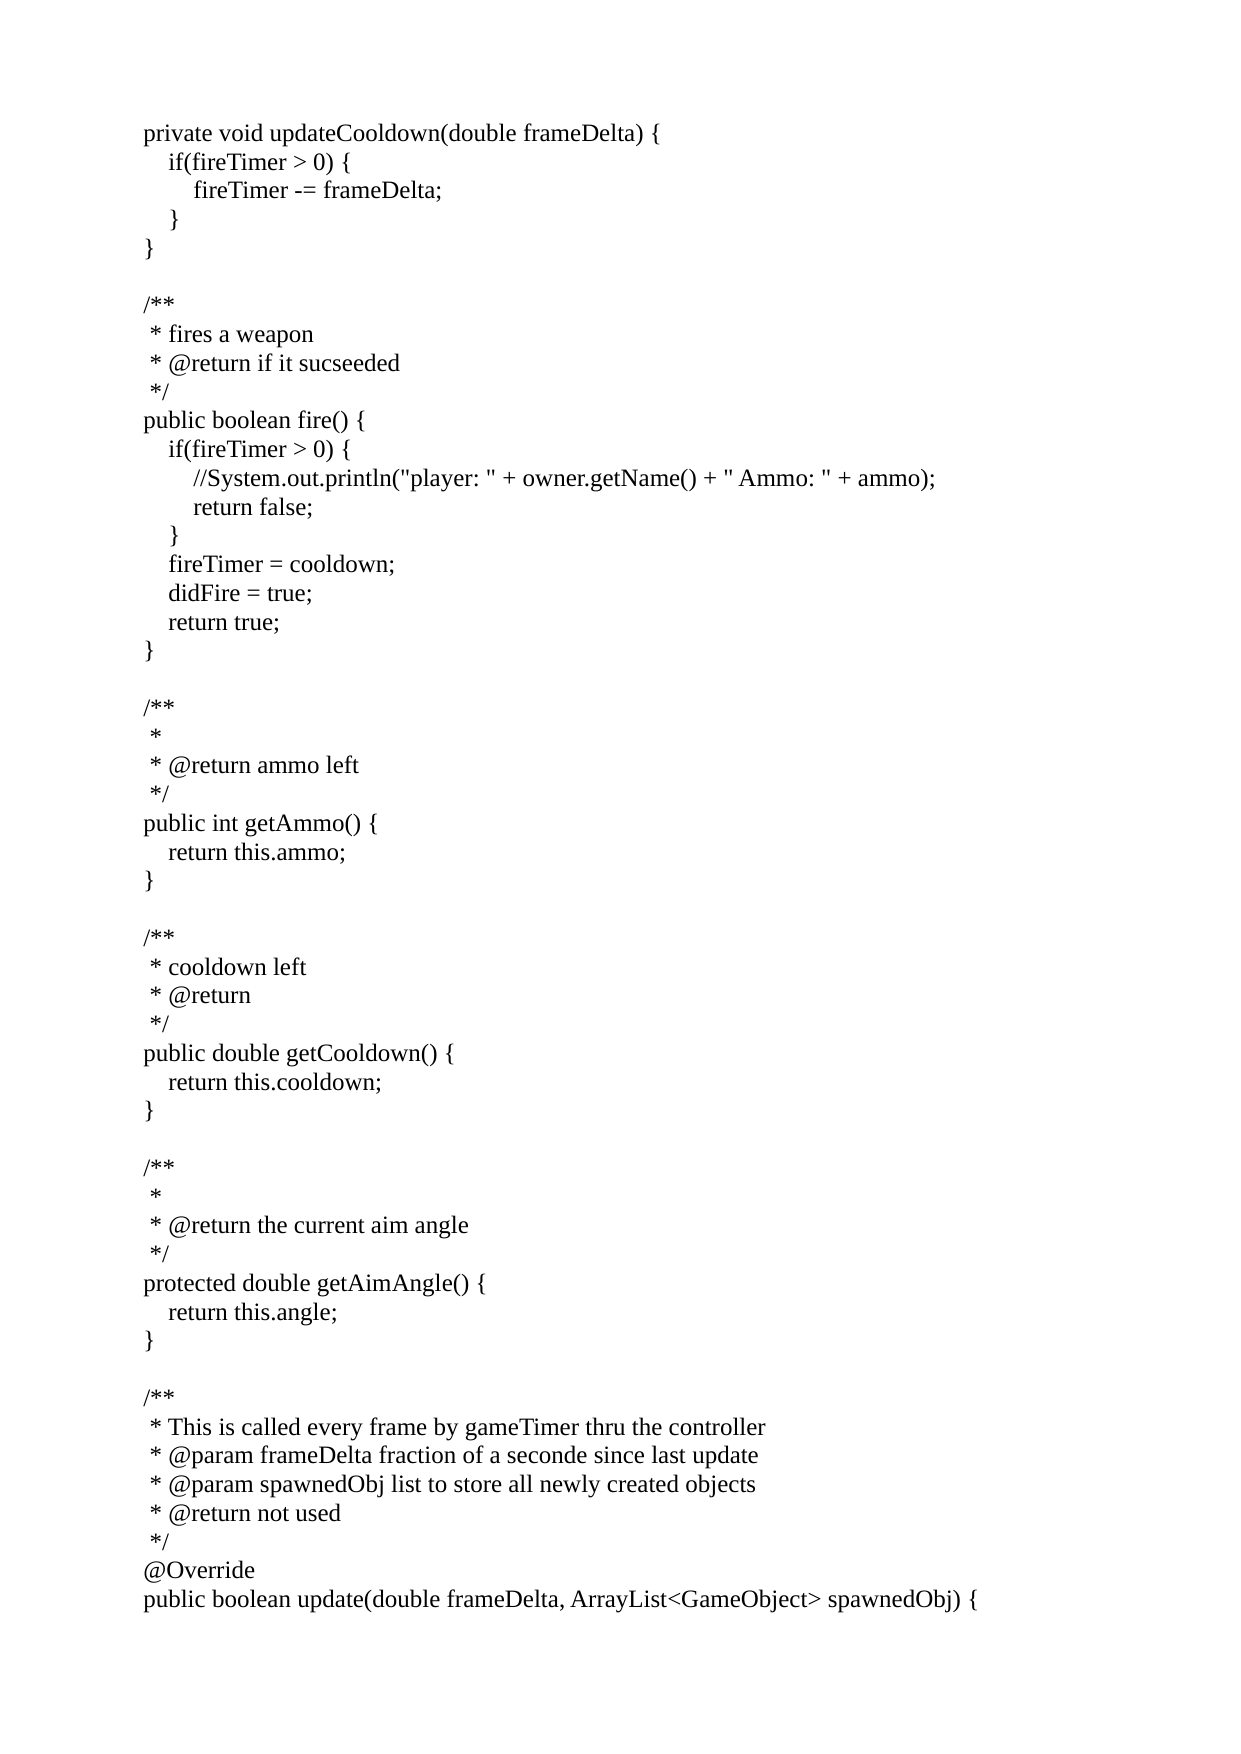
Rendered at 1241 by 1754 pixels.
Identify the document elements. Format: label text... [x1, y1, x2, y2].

text * @param spawnedObj list to store all newly created objects [118, 1469, 1122, 1498]
text } [118, 1326, 1122, 1354]
text fireTimer = cooldown; [118, 549, 1122, 578]
text /** [118, 291, 1122, 319]
text } [118, 521, 1122, 549]
text */ [118, 377, 1122, 406]
text if(fireTimer > 0) { [118, 434, 1122, 463]
text * fires a weapon [118, 319, 1122, 348]
text * This is called every frame by gameTimer thru the controller [118, 1412, 1122, 1441]
text */ [118, 1527, 1122, 1556]
text } [118, 233, 1122, 262]
text /** [118, 1153, 1122, 1182]
text protected double getAimAngle() { [118, 1268, 1122, 1297]
text * @return the current aim angle [118, 1211, 1122, 1239]
text * @return ammo left [118, 751, 1122, 779]
text public int getAmmo() { [118, 808, 1122, 837]
text /** [118, 1383, 1122, 1412]
text if(fireTimer > 0) { [118, 147, 1122, 176]
text fireTimer -= frameDelta; [118, 176, 1122, 204]
text private void updateCooldown(double frameDelta) { [118, 118, 1122, 147]
text didFire = true; [118, 578, 1122, 607]
text } [118, 1096, 1122, 1124]
text */ [118, 1239, 1122, 1268]
text * cooldown left [118, 952, 1122, 981]
text /** [118, 693, 1122, 722]
text return this.angle; [118, 1297, 1122, 1326]
text public double getCooldown() { [118, 1038, 1122, 1067]
text return this.ammo; [118, 837, 1122, 866]
text * @return if it sucseeded [118, 348, 1122, 377]
text return true; [118, 607, 1122, 636]
text } [118, 866, 1122, 894]
text //System.out.println("player: " + owner.getName() + " Ammo: " + ammo); [118, 463, 1122, 492]
text public boolean update(double frameDelta, ArrayList<GameObject> spawnedObj) { [118, 1584, 1122, 1613]
text return this.cooldown; [118, 1067, 1122, 1096]
text return false; [118, 492, 1122, 521]
text * @return not used [118, 1498, 1122, 1527]
text */ [118, 779, 1122, 808]
text @Override [118, 1556, 1122, 1584]
text } [118, 204, 1122, 233]
text * [118, 722, 1122, 751]
text * [118, 1182, 1122, 1211]
text } [118, 636, 1122, 664]
text /** [118, 923, 1122, 952]
text * @return [118, 981, 1122, 1009]
text public boolean fire() { [118, 406, 1122, 434]
text * @param frameDelta fraction of a seconde since last update [118, 1441, 1122, 1469]
text */ [118, 1009, 1122, 1038]
